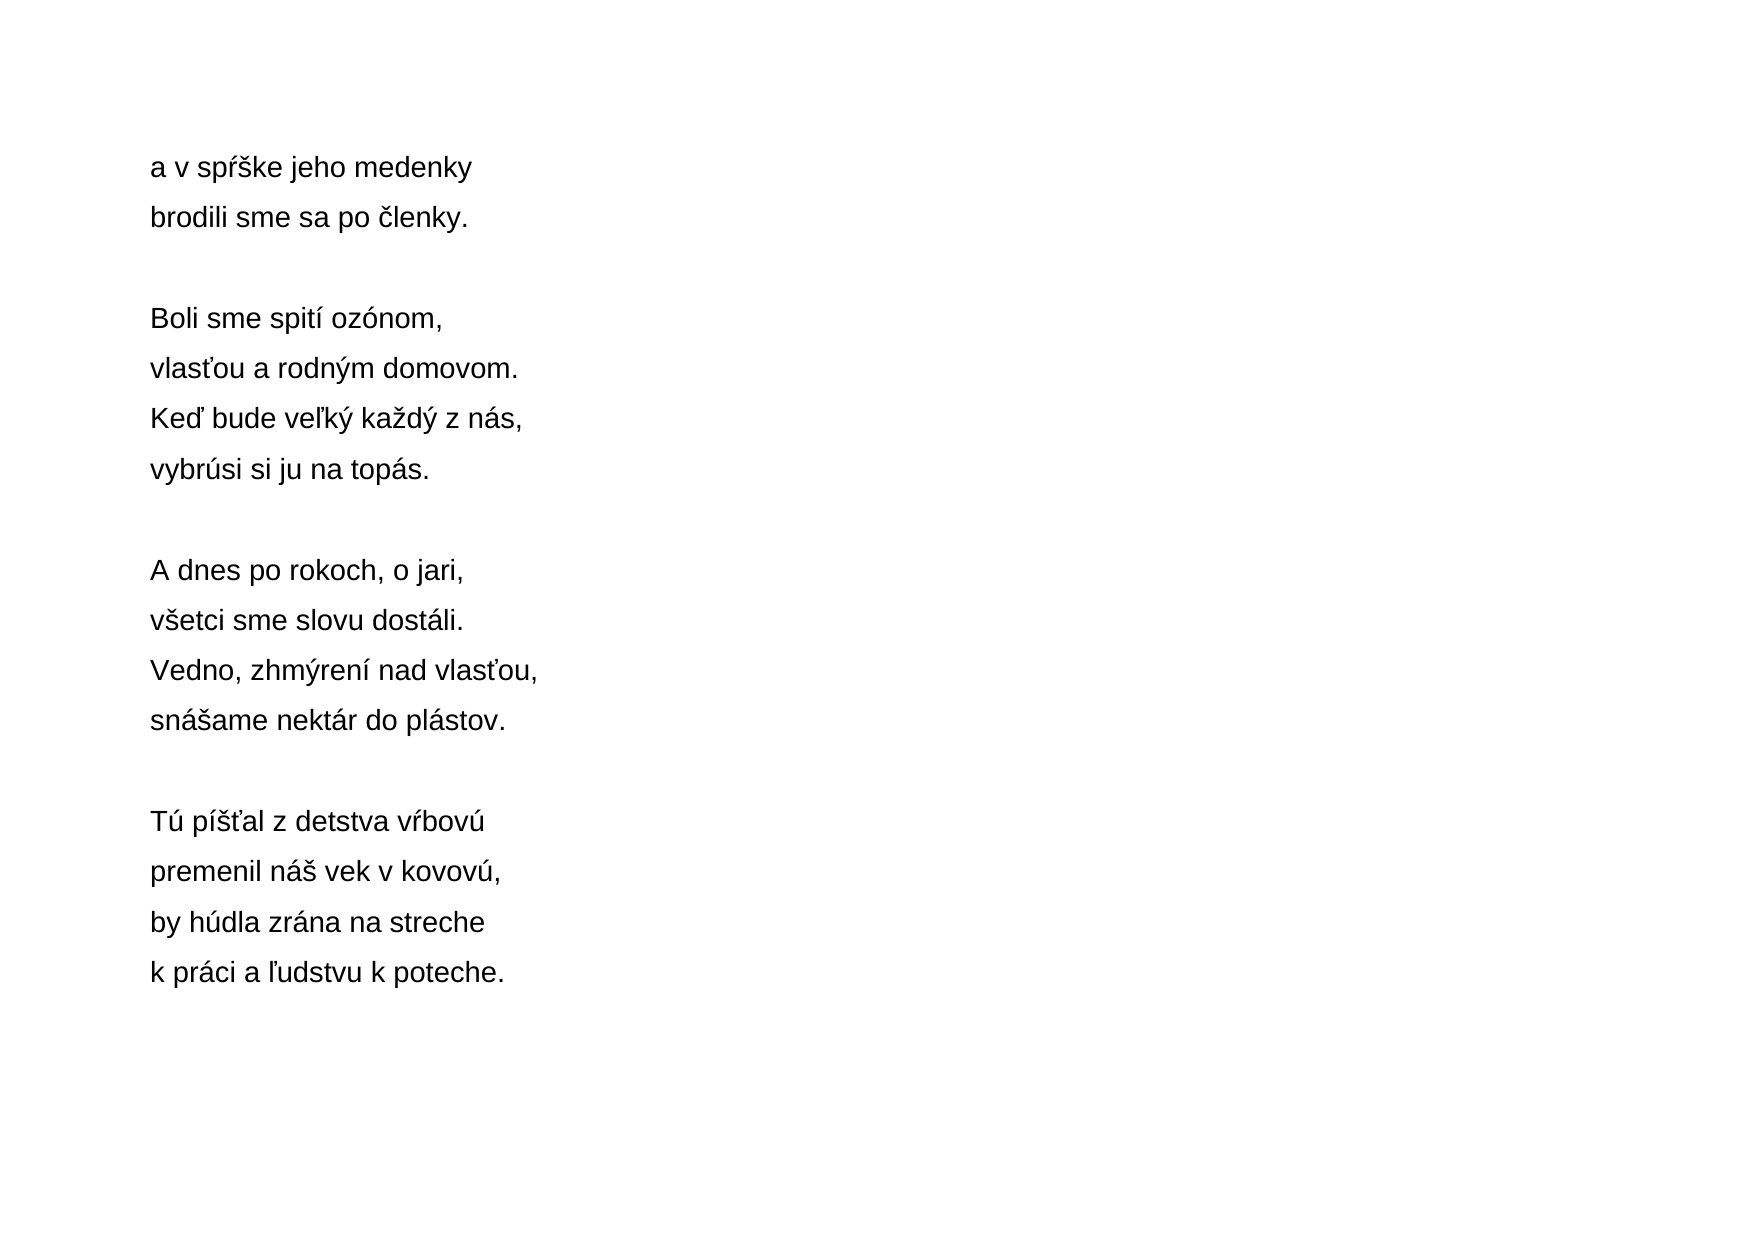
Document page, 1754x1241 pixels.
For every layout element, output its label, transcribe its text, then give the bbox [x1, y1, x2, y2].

text vlasťou a rodným domovom. [150, 351, 1243, 385]
text Vedno, zhmýrení nad vlasťou, [150, 653, 1243, 687]
text vybrúsi si ju na topás. [150, 452, 1243, 485]
text Tú píšťal z detstva vŕbovú [150, 804, 1243, 838]
text Boli sme spití ozónom, [150, 301, 1243, 334]
text všetci sme slovu dostáli. [150, 603, 1243, 636]
text by húdla zrána na streche [150, 905, 1243, 938]
text Keď bude veľký každý z nás, [150, 402, 1243, 435]
text a v spŕške jeho medenky [150, 150, 1243, 183]
text premenil náš vek v kovovú, [150, 854, 1243, 888]
text A dnes po rokoch, o jari, [150, 552, 1243, 586]
text brodili sme sa po členky. [150, 200, 1243, 234]
text k práci a ľudstvu k poteche. [150, 955, 1243, 988]
text snášame nektár do plástov. [150, 703, 1243, 737]
